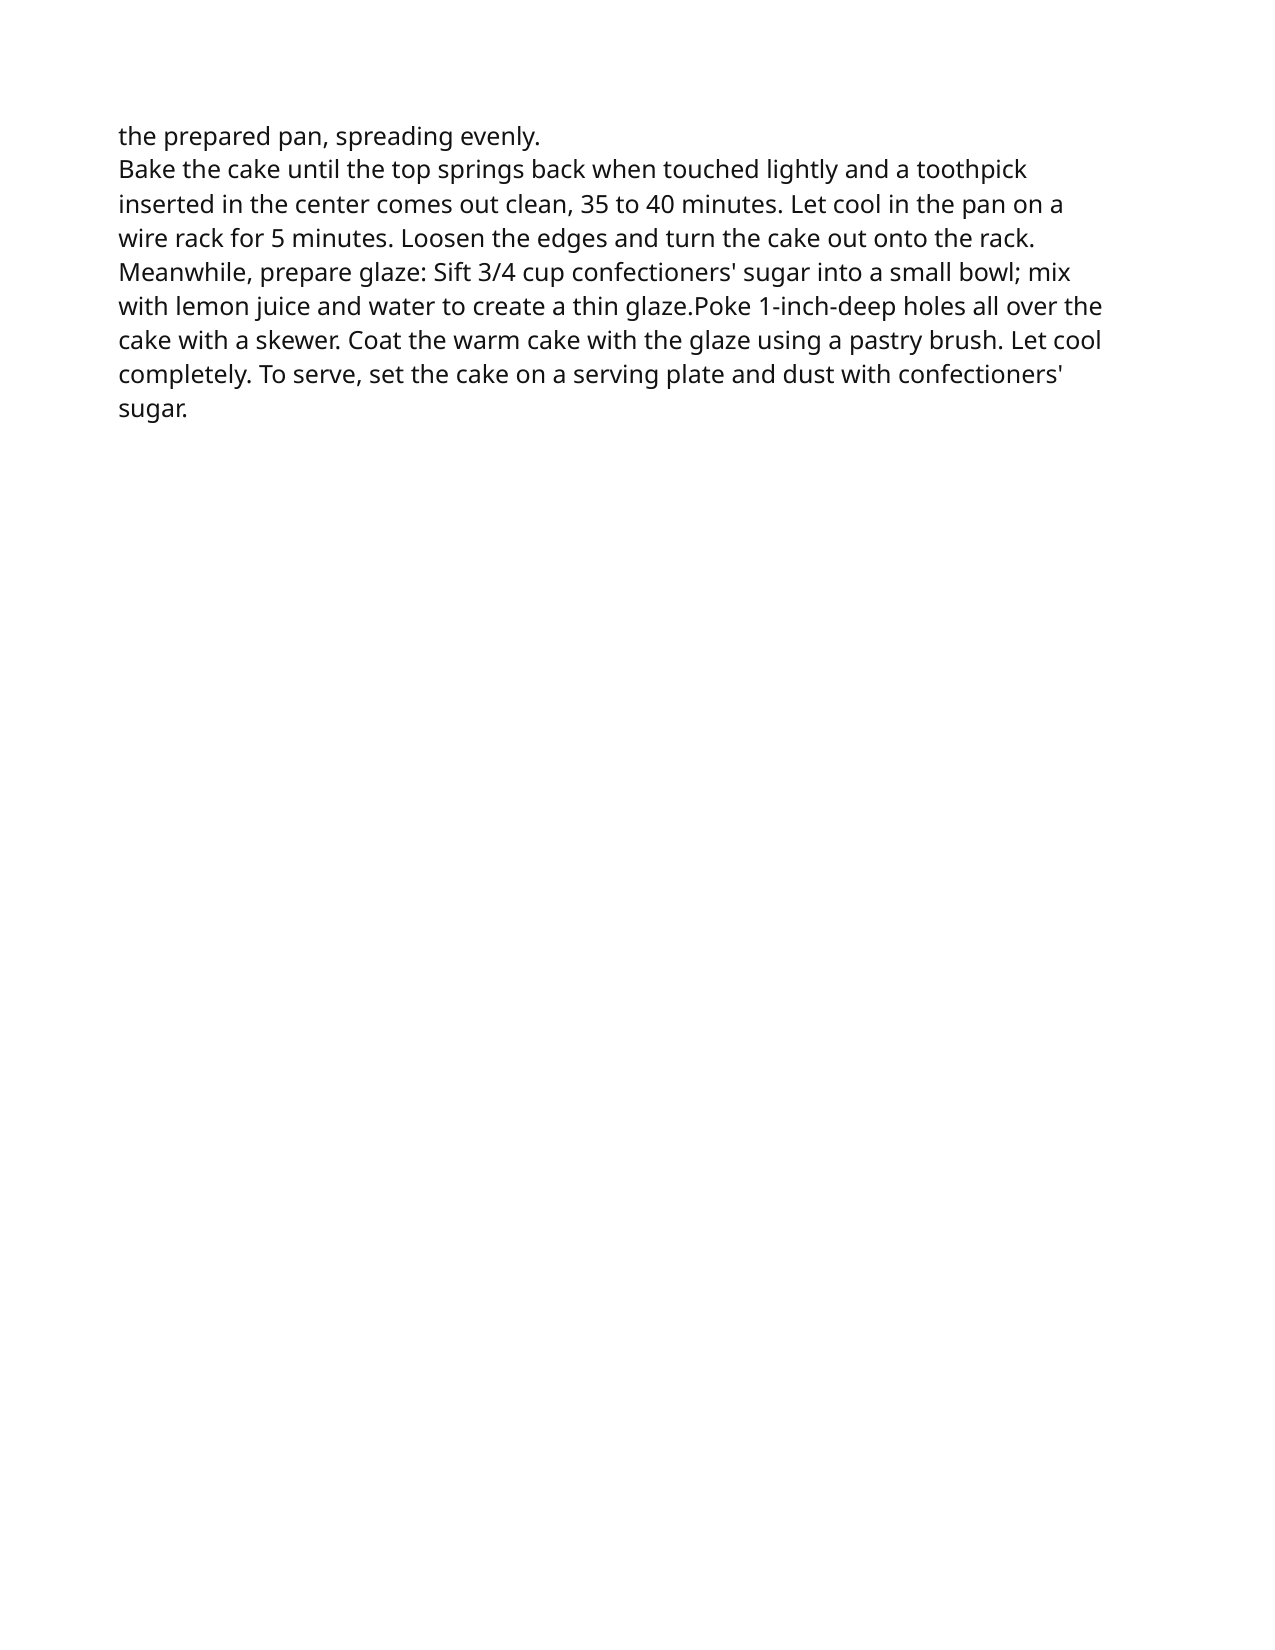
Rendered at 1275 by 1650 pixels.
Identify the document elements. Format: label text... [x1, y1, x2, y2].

table_cell the prepared pan, spreading evenly. Bake the cake until the top springs back when touched lightly and a toothpick inserted in the center comes out clean, 35 to 40 minutes. Let cool in the pan on a wire rack for 5 minutes. Loosen the edges and turn the cake out onto the rack. Meanwhile, prepare glaze: Sift 3/4 cup confectioners' sugar into a small bowl; mix with lemon juice and water to create a thin glaze.Poke 1-inch-deep holes all over the cake with a skewer. Coat the warm cake with the glaze using a pastry brush. Let cool completely. To serve, set the cake on a serving plate and dust with confectioners' sugar. [107, 118, 1120, 425]
